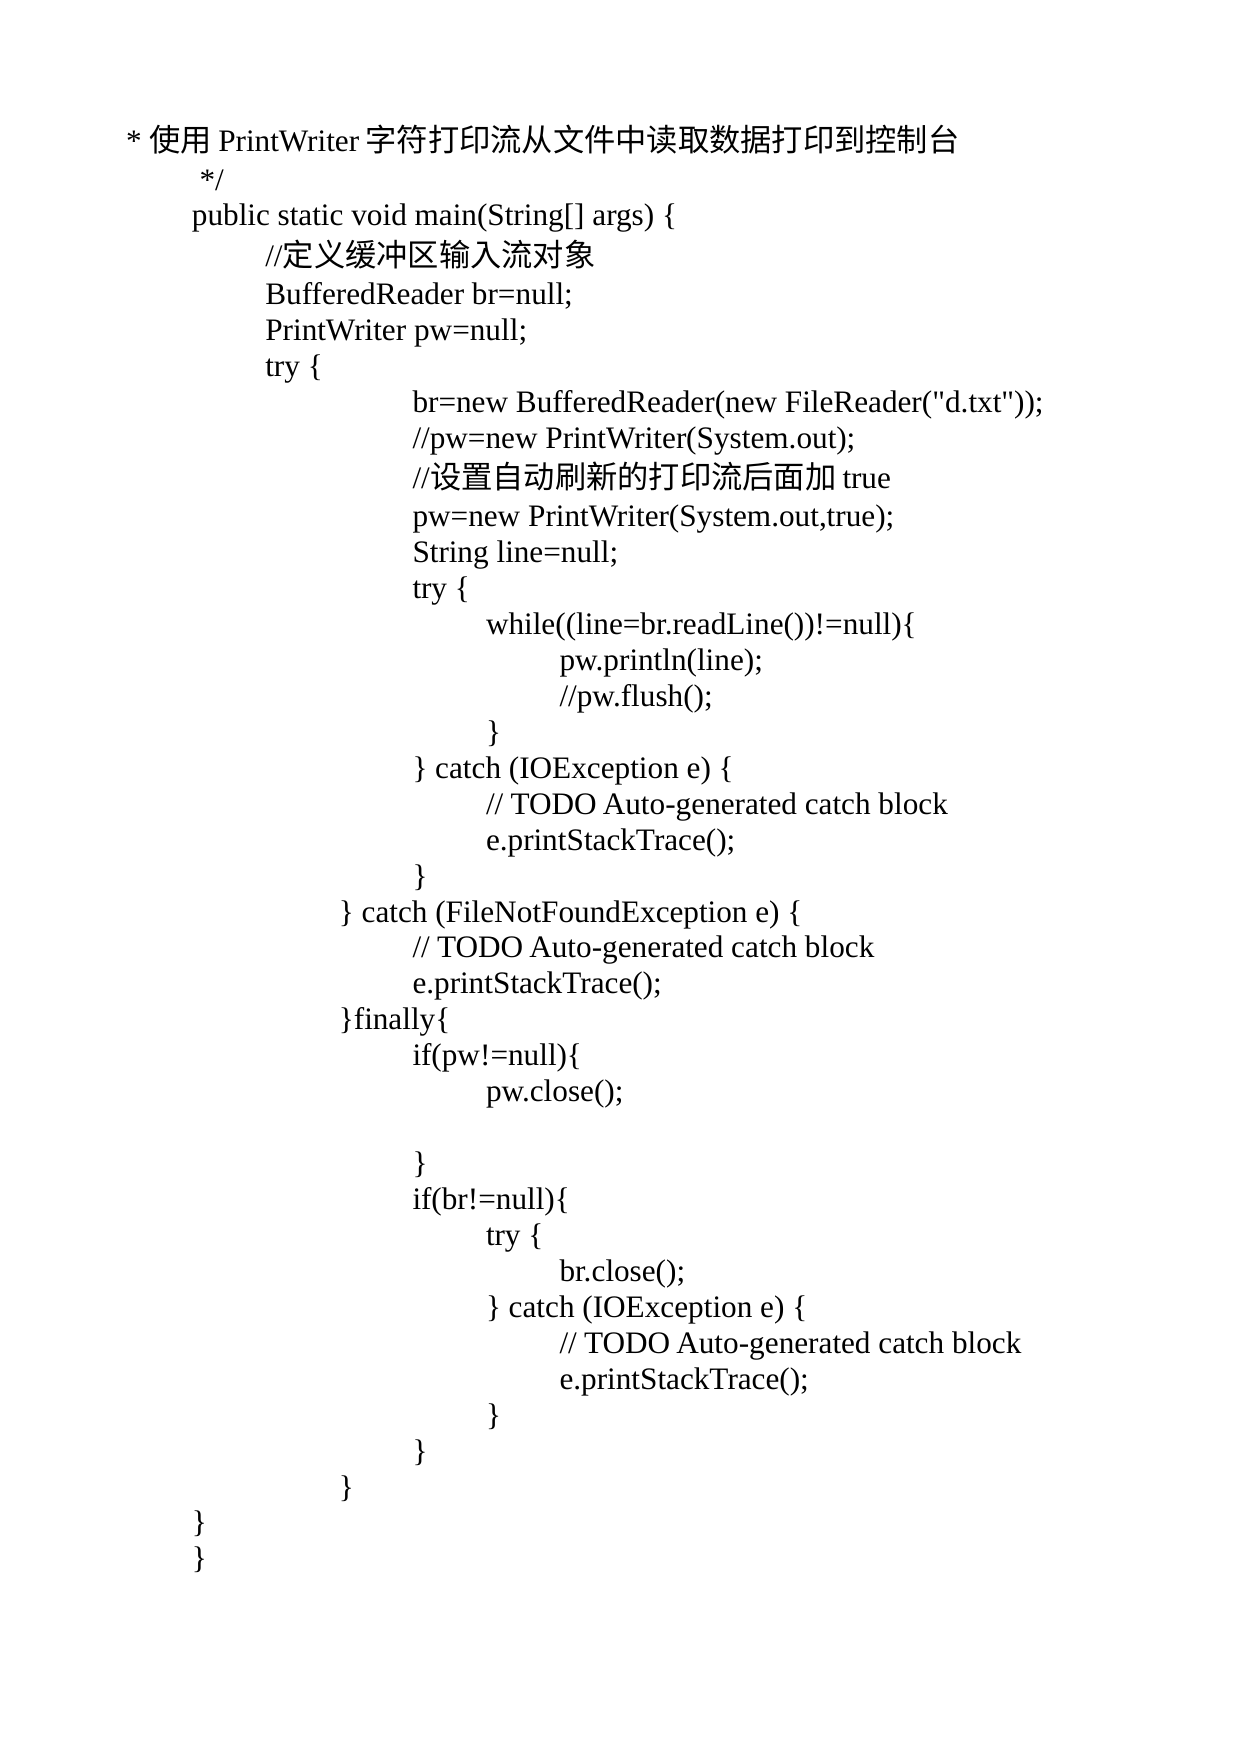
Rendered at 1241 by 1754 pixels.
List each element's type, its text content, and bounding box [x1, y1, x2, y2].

text e.printStackTrace(); [118, 1360, 1122, 1396]
text */ [118, 161, 1122, 197]
text //设置自动刷新的打印流后面加true [118, 455, 1122, 497]
text br=new BufferedReader(new FileReader("d.txt")); [118, 383, 1122, 419]
text if(pw!=null){ [118, 1037, 1122, 1072]
text try { [118, 569, 1122, 605]
text while((line=br.readLine())!=null){ [118, 605, 1122, 641]
text PrintWriter pw=null; [118, 311, 1122, 347]
text try { [118, 347, 1122, 383]
text //pw=new PrintWriter(System.out); [118, 419, 1122, 455]
text pw.close(); [118, 1072, 1122, 1108]
text } [118, 1144, 1122, 1180]
text public static void main(String[] args) { [118, 197, 1122, 233]
text } catch (FileNotFoundException e) { [118, 893, 1122, 929]
text } [118, 713, 1122, 749]
text * 使用PrintWriter字符打印流从文件中读取数据打印到控制台 [118, 118, 1122, 161]
text //pw.flush(); [118, 677, 1122, 713]
text // TODO Auto-generated catch block [118, 929, 1122, 965]
text } [118, 1540, 1122, 1576]
text pw.println(line); [118, 641, 1122, 677]
text pw=new PrintWriter(System.out,true); [118, 497, 1122, 533]
text try { [118, 1216, 1122, 1252]
text // TODO Auto-generated catch block [118, 1324, 1122, 1360]
text } catch (IOException e) { [118, 749, 1122, 785]
text // TODO Auto-generated catch block [118, 785, 1122, 821]
text e.printStackTrace(); [118, 965, 1122, 1001]
text br.close(); [118, 1252, 1122, 1288]
text //定义缓冲区输入流对象 [118, 233, 1122, 275]
text e.printStackTrace(); [118, 821, 1122, 857]
text } catch (IOException e) { [118, 1288, 1122, 1324]
text }finally{ [118, 1001, 1122, 1037]
text } [118, 1468, 1122, 1504]
text } [118, 857, 1122, 893]
text } [118, 1432, 1122, 1468]
text } [118, 1504, 1122, 1540]
text if(br!=null){ [118, 1180, 1122, 1216]
text } [118, 1396, 1122, 1432]
text BufferedReader br=null; [118, 275, 1122, 311]
text String line=null; [118, 533, 1122, 569]
